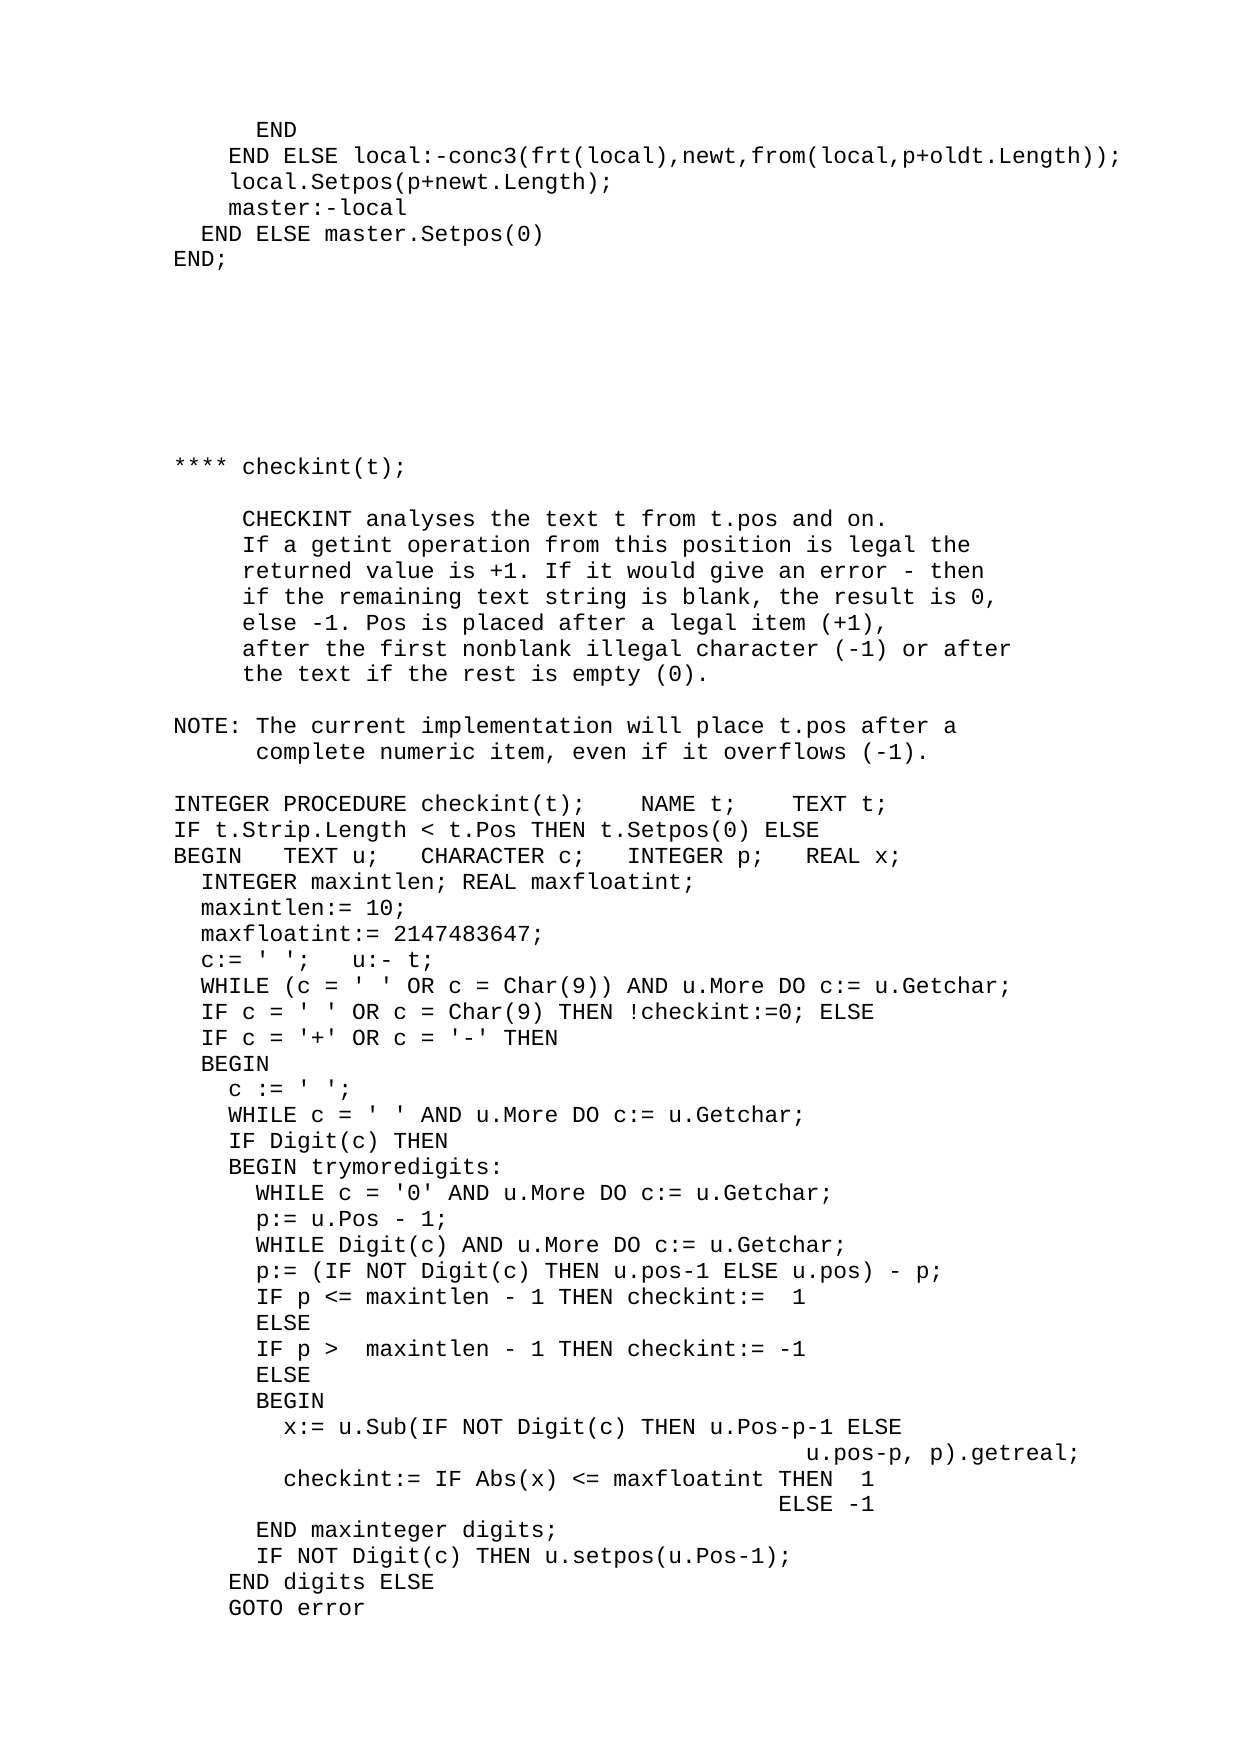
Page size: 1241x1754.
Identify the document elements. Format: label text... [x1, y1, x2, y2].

text ELSE -1 [118, 1493, 1122, 1519]
text WHILE Digit(c) AND u.More DO c:= u.Getchar; [118, 1233, 1122, 1259]
text IF t.Strip.Length < t.Pos THEN t.Setpos(0) ELSE [118, 818, 1122, 844]
text if the remaining text string is blank, the result is 0, [118, 585, 1122, 611]
text checkint:= IF Abs(x) <= maxfloatint THEN 1 [118, 1467, 1122, 1493]
text If a getint operation from this position is legal the [118, 533, 1122, 559]
text GOTO error [118, 1597, 1122, 1622]
text IF Digit(c) THEN [118, 1130, 1122, 1156]
text WHILE (c = ' ' OR c = Char(9)) AND u.More DO c:= u.Getchar; [118, 974, 1122, 1000]
text **** checkint(t); [118, 455, 1122, 481]
text x:= u.Sub(IF NOT Digit(c) THEN u.Pos-p-1 ELSE [118, 1415, 1122, 1441]
text INTEGER PROCEDURE checkint(t); NAME t; TEXT t; [118, 792, 1122, 818]
text IF c = '+' OR c = '-' THEN [118, 1026, 1122, 1052]
text END ELSE local:-conc3(frt(local),newt,from(local,p+oldt.Length)); [118, 144, 1122, 170]
text END maxinteger digits; [118, 1519, 1122, 1545]
text maxfloatint:= 2147483647; [118, 922, 1122, 948]
text IF c = ' ' OR c = Char(9) THEN !checkint:=0; ELSE [118, 1000, 1122, 1026]
text p:= (IF NOT Digit(c) THEN u.pos-1 ELSE u.pos) - p; [118, 1259, 1122, 1285]
text ELSE [118, 1363, 1122, 1389]
text else -1. Pos is placed after a legal item (+1), [118, 611, 1122, 637]
text END; [118, 248, 1122, 274]
text NOTE: The current implementation will place t.pos after a [118, 715, 1122, 741]
text c:= ' '; u:- t; [118, 948, 1122, 974]
text maxintlen:= 10; [118, 896, 1122, 922]
text WHILE c = ' ' AND u.More DO c:= u.Getchar; [118, 1104, 1122, 1130]
text IF NOT Digit(c) THEN u.setpos(u.Pos-1); [118, 1545, 1122, 1571]
text BEGIN [118, 1052, 1122, 1078]
text complete numeric item, even if it overflows (-1). [118, 741, 1122, 767]
text the text if the rest is empty (0). [118, 663, 1122, 689]
text CHECKINT analyses the text t from t.pos and on. [118, 507, 1122, 533]
text BEGIN [118, 1389, 1122, 1415]
text IF p <= maxintlen - 1 THEN checkint:= 1 [118, 1285, 1122, 1311]
text ELSE [118, 1311, 1122, 1337]
text END ELSE master.Setpos(0) [118, 222, 1122, 248]
text INTEGER maxintlen; REAL maxfloatint; [118, 870, 1122, 896]
text after the first nonblank illegal character (-1) or after [118, 637, 1122, 663]
text u.pos-p, p).getreal; [118, 1441, 1122, 1467]
text WHILE c = '0' AND u.More DO c:= u.Getchar; [118, 1182, 1122, 1207]
text BEGIN trymoredigits: [118, 1156, 1122, 1182]
text p:= u.Pos - 1; [118, 1207, 1122, 1233]
text c := ' '; [118, 1078, 1122, 1104]
text END digits ELSE [118, 1571, 1122, 1597]
text local.Setpos(p+newt.Length); [118, 170, 1122, 196]
text master:-local [118, 196, 1122, 222]
text BEGIN TEXT u; CHARACTER c; INTEGER p; REAL x; [118, 844, 1122, 870]
text returned value is +1. If it would give an error - then [118, 559, 1122, 585]
text IF p > maxintlen - 1 THEN checkint:= -1 [118, 1337, 1122, 1363]
text END [118, 118, 1122, 144]
